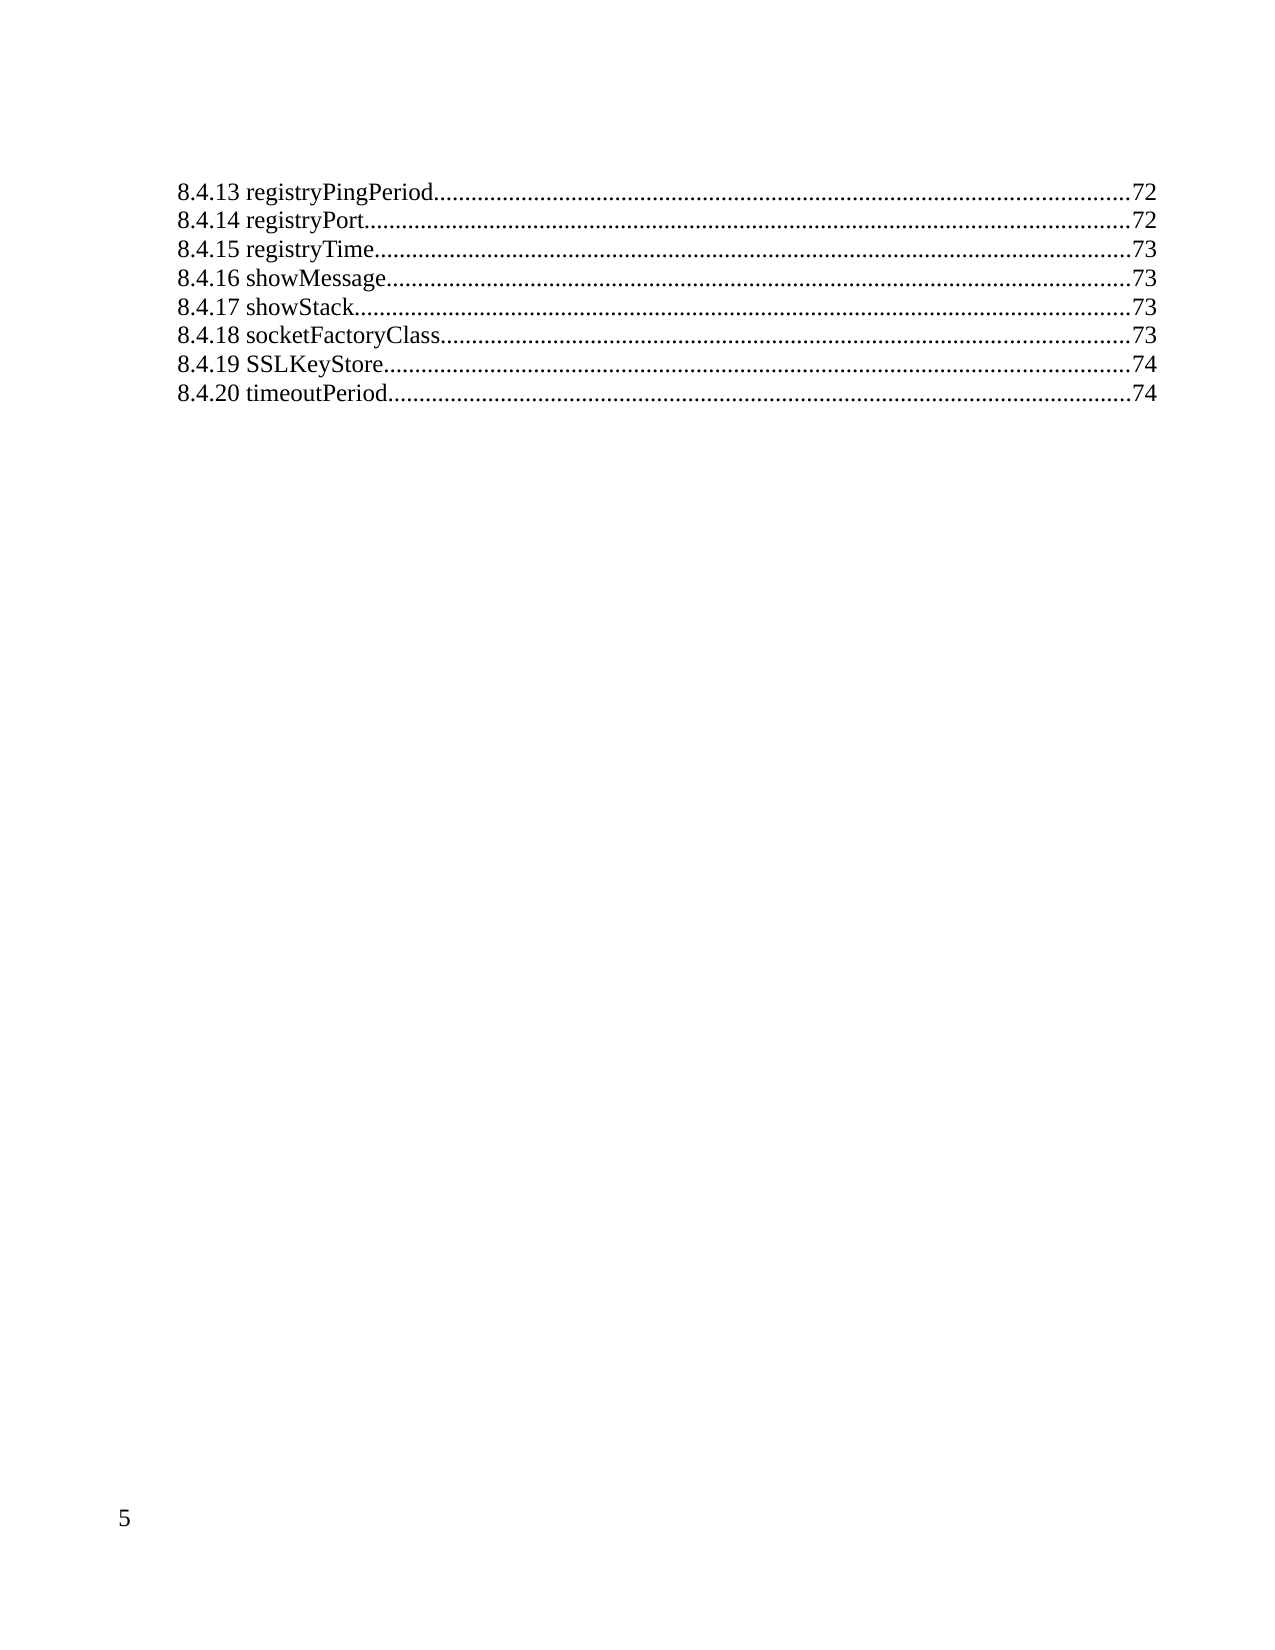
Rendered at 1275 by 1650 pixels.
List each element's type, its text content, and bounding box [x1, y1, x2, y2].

text 8.4.20 timeoutPeriod 74 [177, 378, 1157, 407]
text 8.4.13 registryPingPeriod 72 [177, 177, 1157, 206]
text 8.4.19 SSLKeyStore 74 [177, 349, 1157, 378]
text 8.4.16 showMessage 73 [177, 263, 1157, 292]
text 8.4.15 registryTime 73 [177, 234, 1157, 263]
text 8.4.18 socketFactoryClass 73 [177, 321, 1157, 349]
text 8.4.17 showStack 73 [177, 292, 1157, 321]
text 8.4.14 registryPort 72 [177, 206, 1157, 234]
